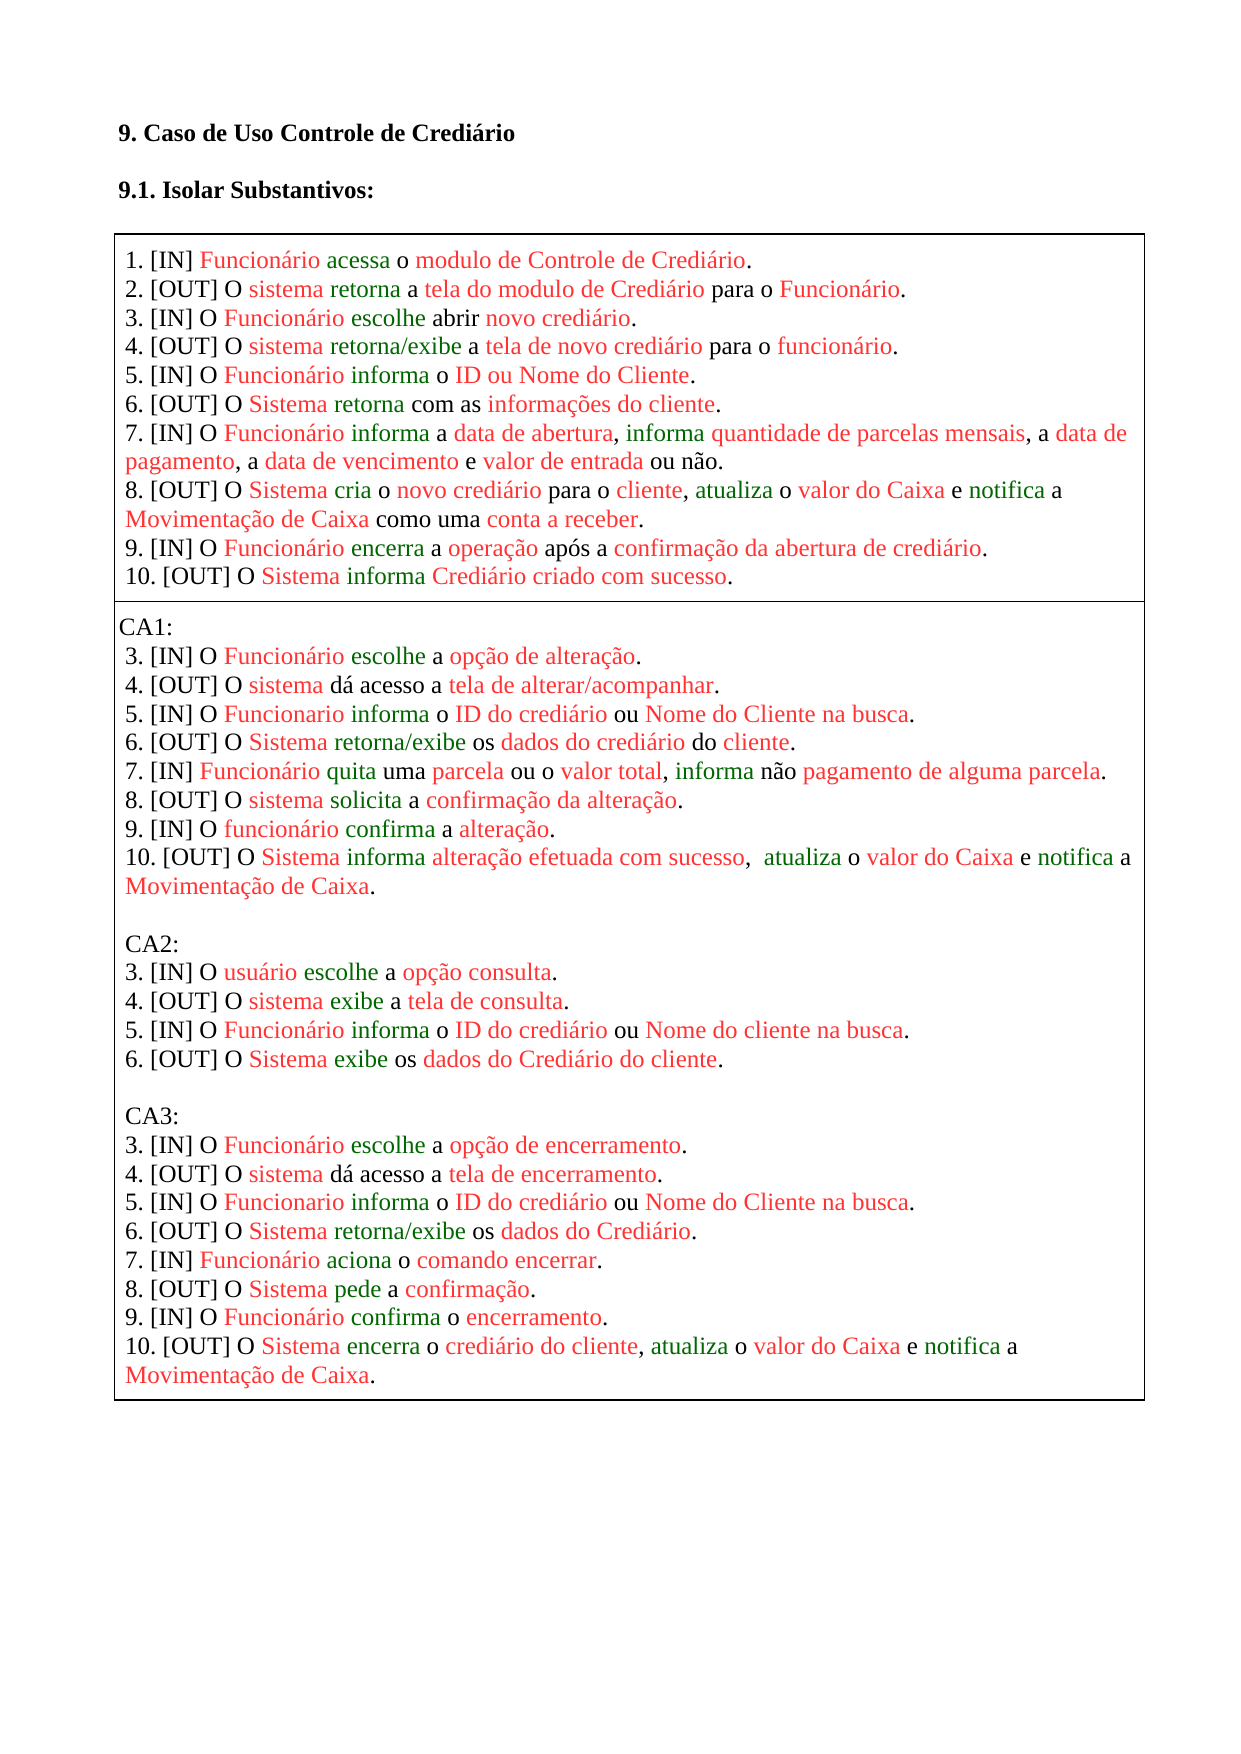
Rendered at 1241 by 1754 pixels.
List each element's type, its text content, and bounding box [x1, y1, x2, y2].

text 9.1. Isolar Substantivos: [118, 176, 1122, 204]
text 9. Caso de Uso Controle de Crediário [118, 118, 1122, 147]
table_header 1. [IN] Funcionário acessa o modulo de Controle de Crediário. 2. [OUT] O sistema retorna a tela do modulo de Crediário para o Funcionário. 3. [IN] O Funcionário escolhe abrir novo crediário. 4. [OUT] O sistema retorna/exibe a tela de novo crediário para o funcionário. 5. [IN] O Funcionário informa o ID ou Nome do Cliente. 6. [OUT] O Sistema retorna com as informações do cliente. 7. [IN] O Funcionário informa a data de abertura, informa quantidade de parcelas mensais, a data de pagamento, a data de vencimento e valor de entrada ou não. 8. [OUT] O Sistema cria o novo crediário para o cliente, atualiza o valor do Caixa e notifica a Movimentação de Caixa como uma conta a receber. 9. [IN] O Funcionário encerra a operação após a confirmação da abertura de crediário. 10. [OUT] O Sistema informa Crediário criado com sucesso. [115, 235, 1144, 601]
table_cell CA1: 3. [IN] O Funcionário escolhe a opção de alteração. 4. [OUT] O sistema dá acesso a tela de alterar/acompanhar. 5. [IN] O Funcionario informa o ID do crediário ou Nome do Cliente na busca. 6. [OUT] O Sistema retorna/exibe os dados do crediário do cliente. 7. [IN] Funcionário quita uma parcela ou o valor total, informa não pagamento de alguma parcela. 8. [OUT] O sistema solicita a confirmação da alteração. 9. [IN] O funcionário confirma a alteração. 10. [OUT] O Sistema informa alteração efetuada com sucesso, atualiza o valor do Caixa e notifica a Movimentação de Caixa. CA2: 3. [IN] O usuário escolhe a opção consulta. 4. [OUT] O sistema exibe a tela de consulta. 5. [IN] O Funcionário informa o ID do crediário ou Nome do cliente na busca. 6. [OUT] O Sistema exibe os dados do Crediário do cliente. CA3: 3. [IN] O Funcionário escolhe a opção de encerramento. 4. [OUT] O sistema dá acesso a tela de encerramento. 5. [IN] O Funcionario informa o ID do crediário ou Nome do Cliente na busca. 6. [OUT] O Sistema retorna/exibe os dados do Crediário. 7. [IN] Funcionário aciona o comando encerrar. 8. [OUT] O Sistema pede a confirmação. 9. [IN] O Funcionário confirma o encerramento. 10. [OUT] O Sistema encerra o crediário do cliente, atualiza o valor do Caixa e notifica a Movimentação de Caixa. [115, 602, 1144, 1399]
